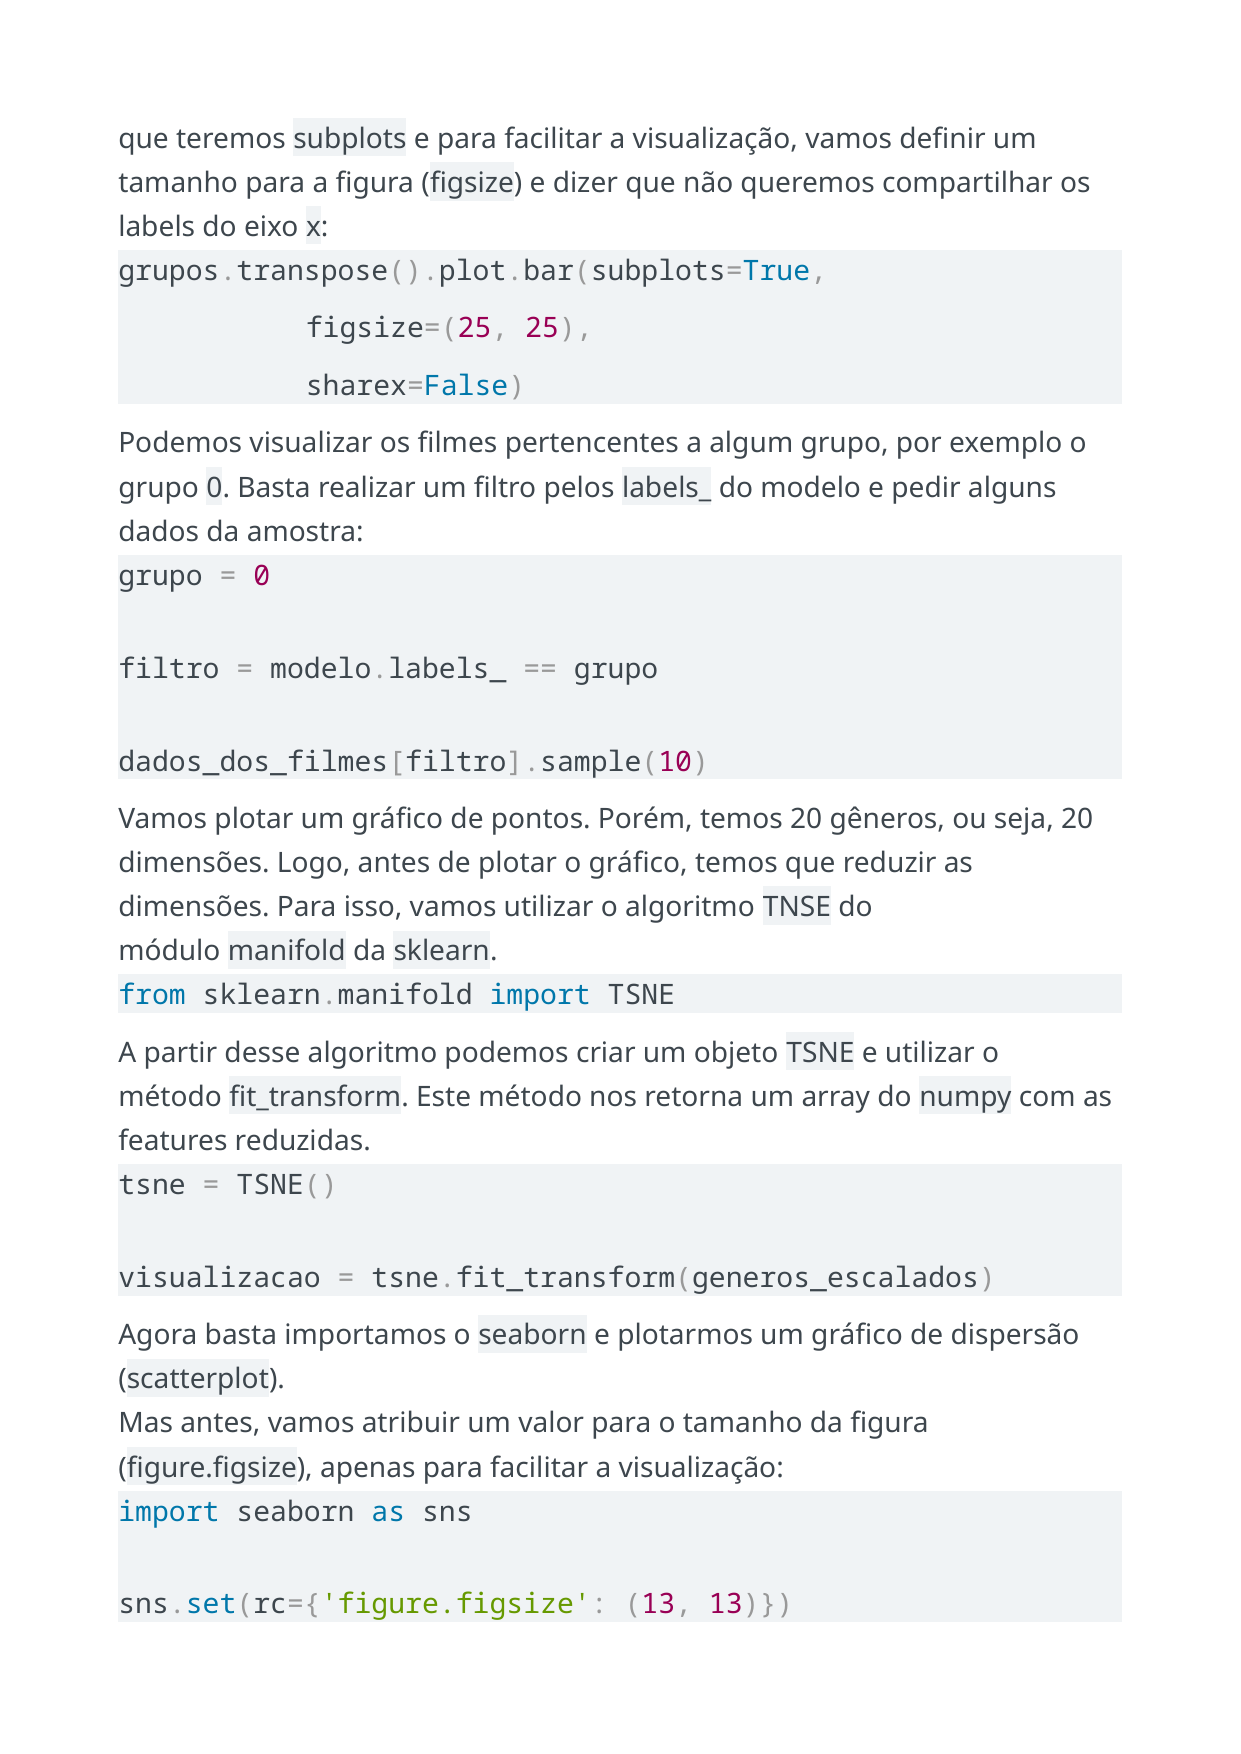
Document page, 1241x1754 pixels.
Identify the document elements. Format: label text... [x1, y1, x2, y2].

text import seaborn as sns [118, 1491, 1122, 1529]
text grupos.transpose().plot.bar(subplots=True, [118, 250, 1122, 289]
text grupo = 0 [118, 555, 1122, 593]
text que teremos subplots e para facilitar a visualização, vamos definir um tamanho para a figura (figsize) e dizer que não queremos compartilhar os labels do eixo x: [118, 118, 1122, 244]
text figsize=(25, 25), [118, 308, 1122, 346]
text from sklearn.manifold import TSNE [118, 974, 1122, 1013]
text sns.set(rc={'figure.figsize': (13, 13)}) [118, 1584, 1122, 1622]
text Mas antes, vamos atribuir um valor para o tamanho da figura (figure.figsize), apenas para facilitar a visualização: [118, 1403, 1122, 1485]
text visualizacao = tsne.fit_transform(generos_escalados) [118, 1257, 1122, 1296]
text dados_dos_filmes[filtro].sample(10) [118, 741, 1122, 779]
text filtro = modelo.labels_ == grupo [118, 648, 1122, 686]
text A partir desse algoritmo podemos criar um objeto TSNE e utilizar o método fit_transform. Este método nos retorna um array do numpy com as features reduzidas. [118, 1032, 1122, 1158]
text tsne = TSNE() [118, 1164, 1122, 1203]
text Vamos plotar um gráfico de pontos. Porém, temos 20 gêneros, ou seja, 20 dimensões. Logo, antes de plotar o gráfico, temos que reduzir as dimensões. Para isso, vamos utilizar o algoritmo TNSE do módulo manifold da sklearn. [118, 798, 1122, 969]
text Agora basta importamos o seaborn e plotarmos um gráfico de dispersão (scatterplot). [118, 1315, 1122, 1397]
text Podemos visualizar os filmes pertencentes a algum grupo, por exemplo o grupo 0. Basta realizar um filtro pelos labels_ do modelo e pedir alguns dados da amostra: [118, 423, 1122, 549]
text sharex=False) [118, 365, 1122, 404]
